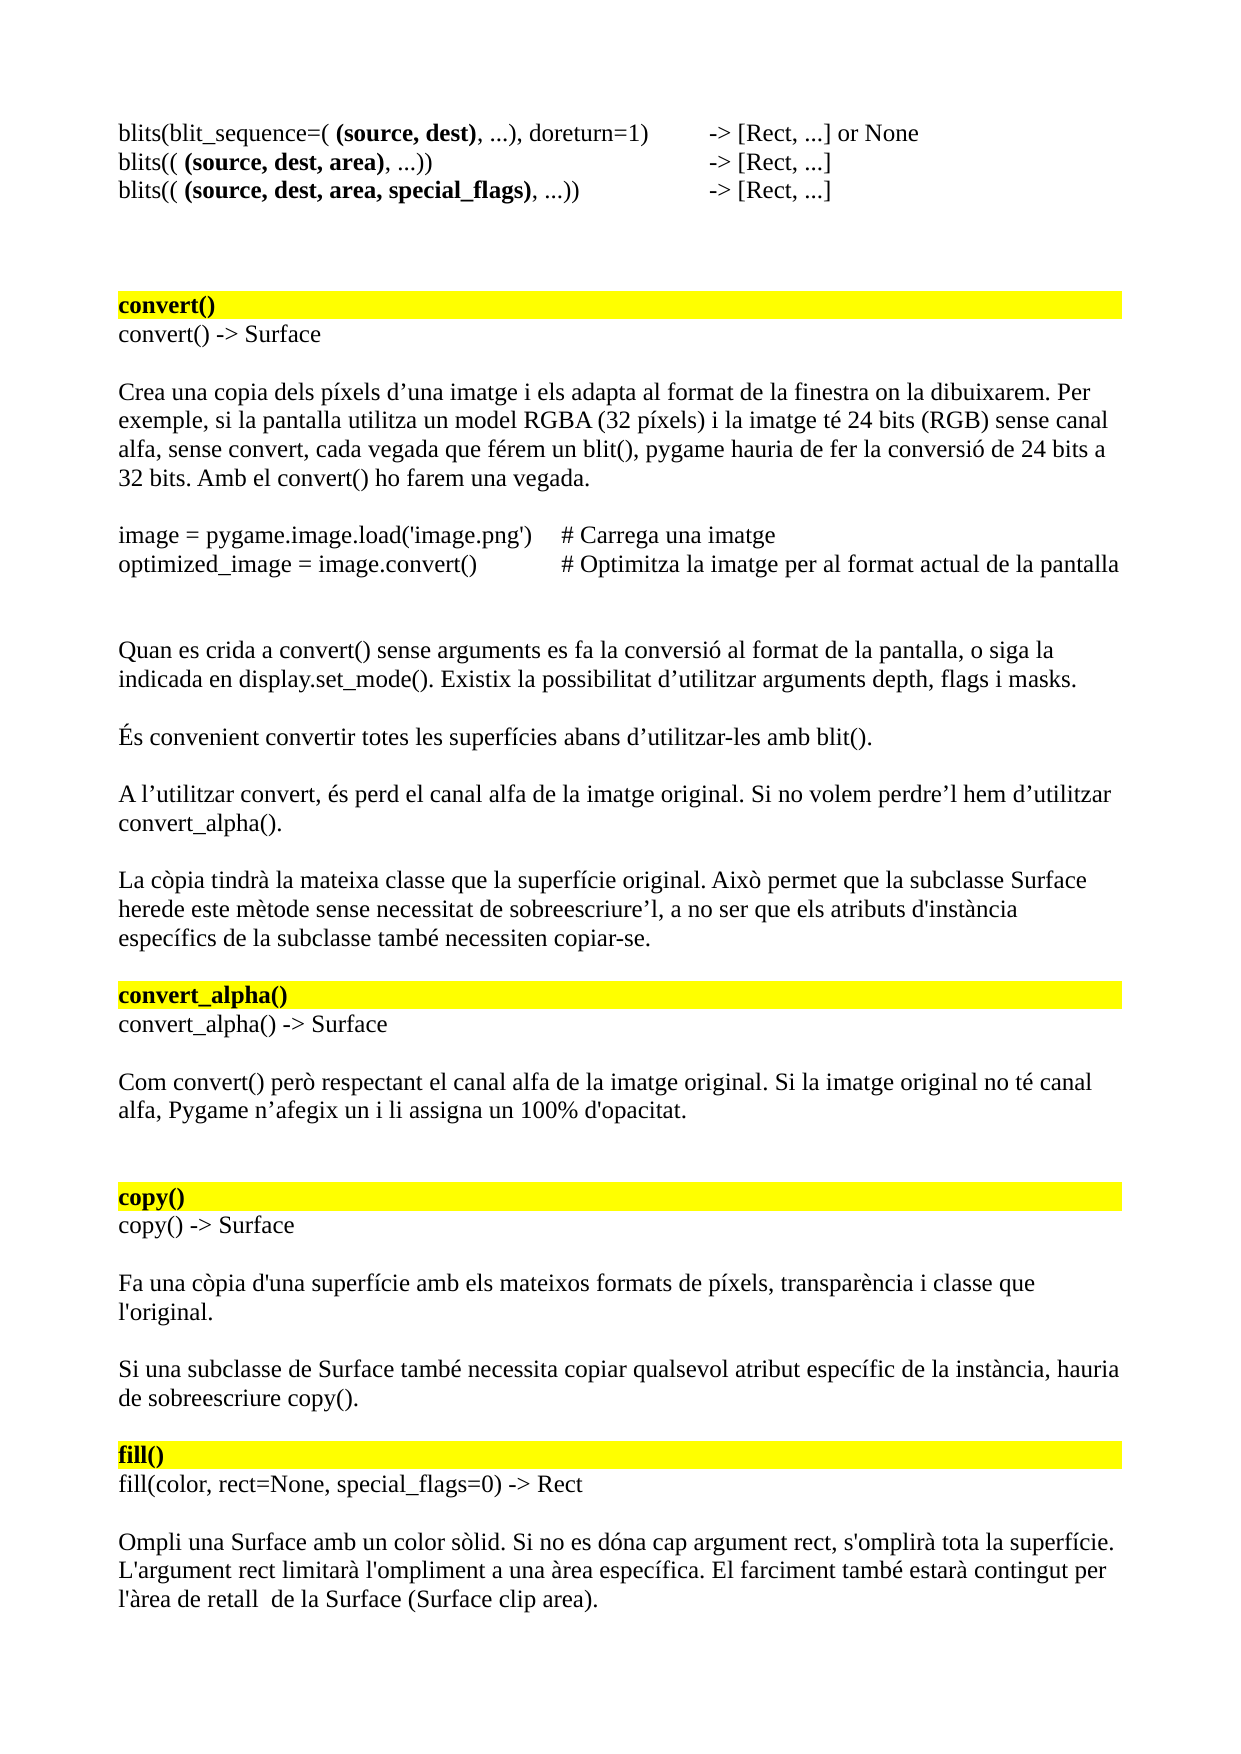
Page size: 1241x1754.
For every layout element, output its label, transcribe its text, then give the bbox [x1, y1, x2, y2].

text Com convert() però respectant el canal alfa de la imatge original. Si la imatge original no té canal alfa, Pygame n’afegix un i li assigna un 100% d'opacitat. [118, 1067, 1122, 1124]
text convert() [118, 291, 1122, 319]
text blits(( (source, dest, area, special_flags), ...)) -> [Rect, ...] [118, 176, 1122, 204]
text Crea una copia dels píxels d’una imatge i els adapta al format de la finestra on la dibuixarem. Per exemple, si la pantalla utilitza un model RGBA (32 píxels) i la imatge té 24 bits (RGB) sense canal alfa, sense convert, cada vegada que férem un blit(), pygame hauria de fer la conversió de 24 bits a 32 bits. Amb el convert() ho farem una vegada. [118, 377, 1122, 492]
text image = pygame.image.load('image.png') # Carrega una imatge [118, 521, 1122, 549]
text És convenient convertir totes les superfícies abans d’utilitzar-les amb blit(). [118, 722, 1122, 751]
text La còpia tindrà la mateixa classe que la superfície original. Això permet que la subclasse Surface herede este mètode sense necessitat de sobreescriure’l, a no ser que els atributs d'instància específics de la subclasse també necessiten copiar-se. [118, 866, 1122, 952]
text convert_alpha() -> Surface [118, 1009, 1122, 1038]
text A l’utilitzar convert, és perd el canal alfa de la imatge original. Si no volem perdre’l hem d’utilitzar convert_alpha(). [118, 779, 1122, 837]
text blits(( (source, dest, area), ...)) -> [Rect, ...] [118, 147, 1122, 176]
text fill(color, rect=None, special_flags=0) -> Rect [118, 1469, 1122, 1498]
text convert_alpha() [118, 981, 1122, 1009]
text copy() -> Surface [118, 1211, 1122, 1239]
text copy() [118, 1182, 1122, 1211]
text blits(blit_sequence=( (source, dest), ...), doreturn=1) -> [Rect, ...] or None [118, 118, 1122, 147]
text convert() -> Surface [118, 319, 1122, 348]
text fill() [118, 1441, 1122, 1469]
text Quan es crida a convert() sense arguments es fa la conversió al format de la pantalla, o siga la indicada en display.set_mode(). Existix la possibilitat d’utilitzar arguments depth, flags i masks. [118, 636, 1122, 693]
text optimized_image = image.convert() # Optimitza la imatge per al format actual de la pantalla [118, 549, 1122, 578]
text Si una subclasse de Surface també necessita copiar qualsevol atribut específic de la instància, hauria de sobreescriure copy(). [118, 1354, 1122, 1412]
text Fa una còpia d'una superfície amb els mateixos formats de píxels, transparència i classe que l'original. [118, 1268, 1122, 1326]
text Ompli una Surface amb un color sòlid. Si no es dóna cap argument rect, s'omplirà tota la superfície. L'argument rect limitarà l'ompliment a una àrea específica. El farciment també estarà contingut per l'àrea de retall de la Surface (Surface clip area). [118, 1527, 1122, 1613]
